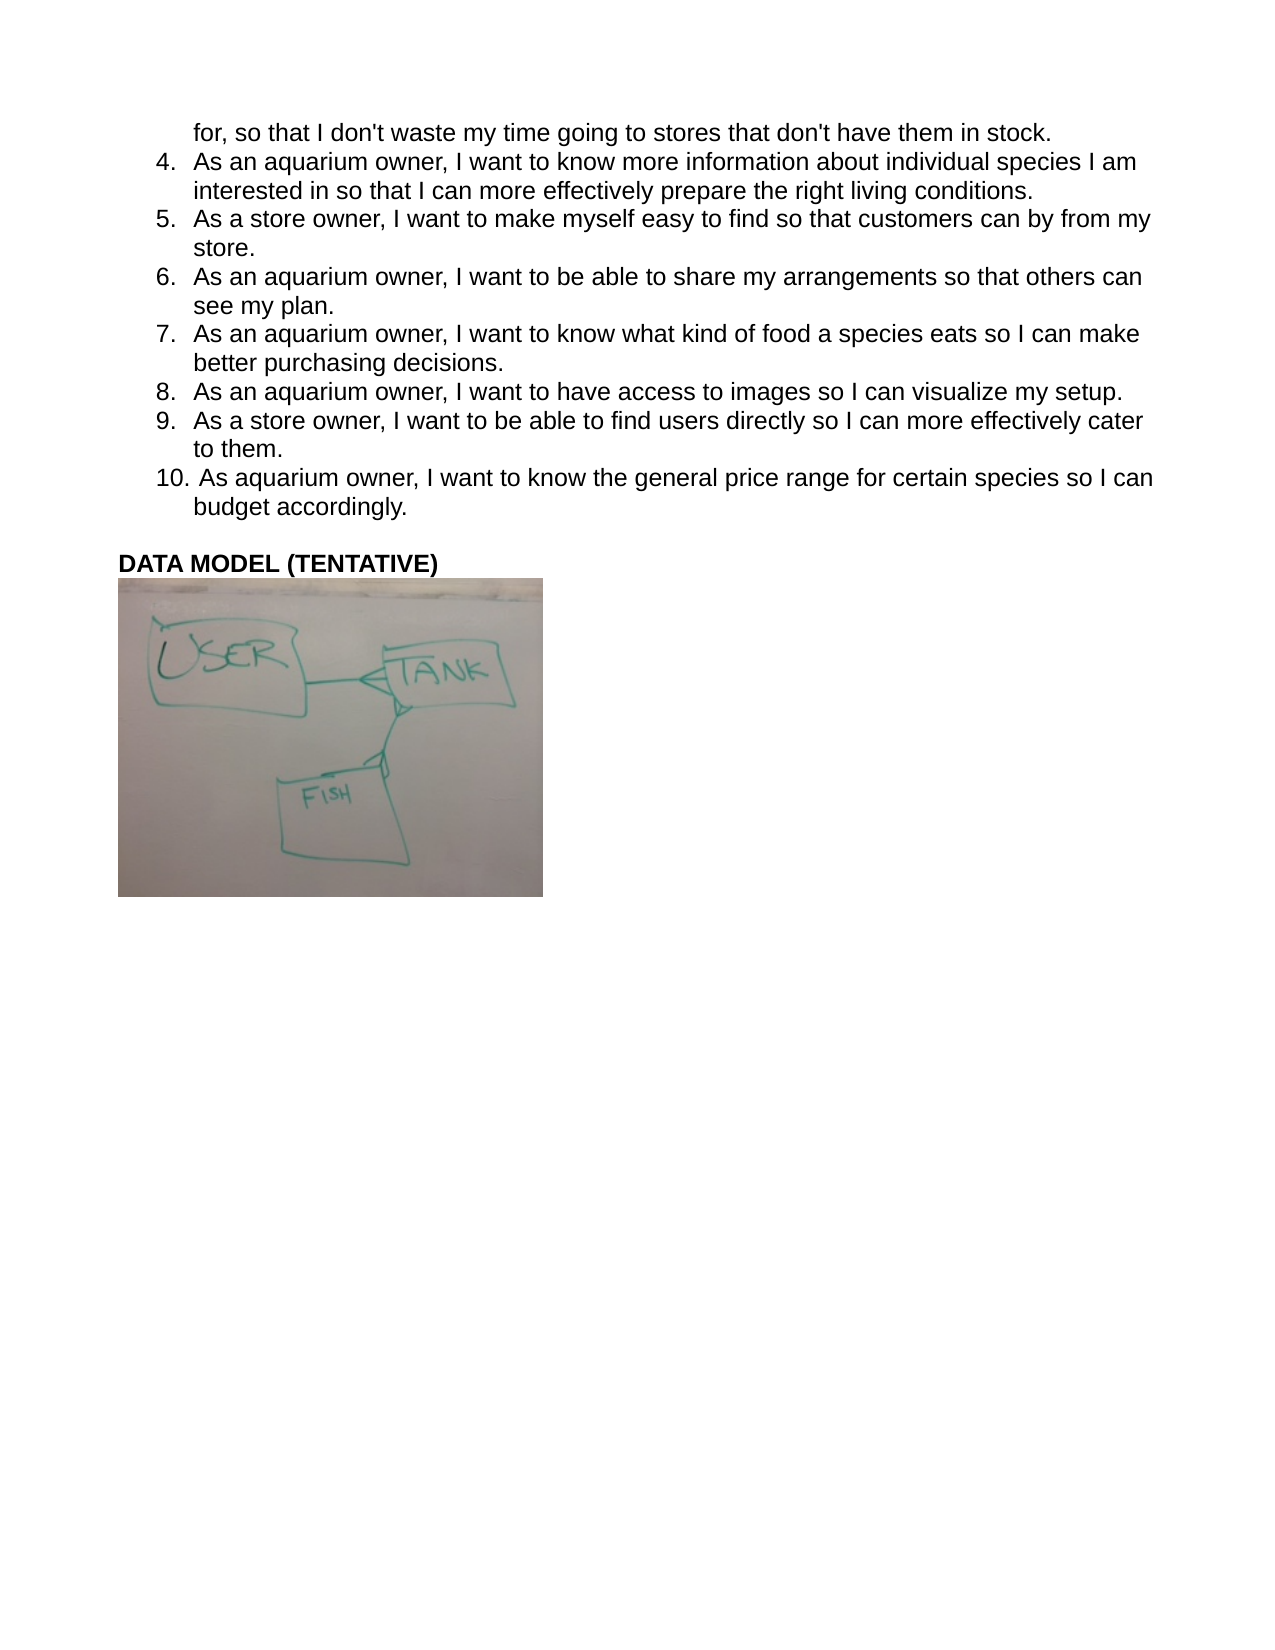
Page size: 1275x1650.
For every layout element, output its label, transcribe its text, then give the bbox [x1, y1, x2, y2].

list for, so that I don't waste my time going to stores that don't have them in stock. [156, 118, 1157, 147]
list As aquarium owner, I want to know the general price range for certain species so I can budget accordingly. [156, 463, 1157, 521]
list As an aquarium owner, I want to be able to share my arrangements so that others can see my plan. [156, 262, 1157, 319]
list As a store owner, I want to make myself easy to find so that customers can by from my store. [156, 204, 1157, 262]
list As an aquarium owner, I want to know more information about individual species I am interested in so that I can more effectively prepare the right living conditions. [156, 147, 1157, 204]
list As an aquarium owner, I want to have access to images so I can visualize my setup. [156, 377, 1157, 406]
list As a store owner, I want to be able to find users directly so I can more effectively cater to them. [156, 406, 1157, 463]
text DATA MODEL (TENTATIVE) [118, 549, 1157, 578]
picture [118, 578, 543, 897]
list As an aquarium owner, I want to know what kind of food a species eats so I can make better purchasing decisions. [156, 319, 1157, 377]
